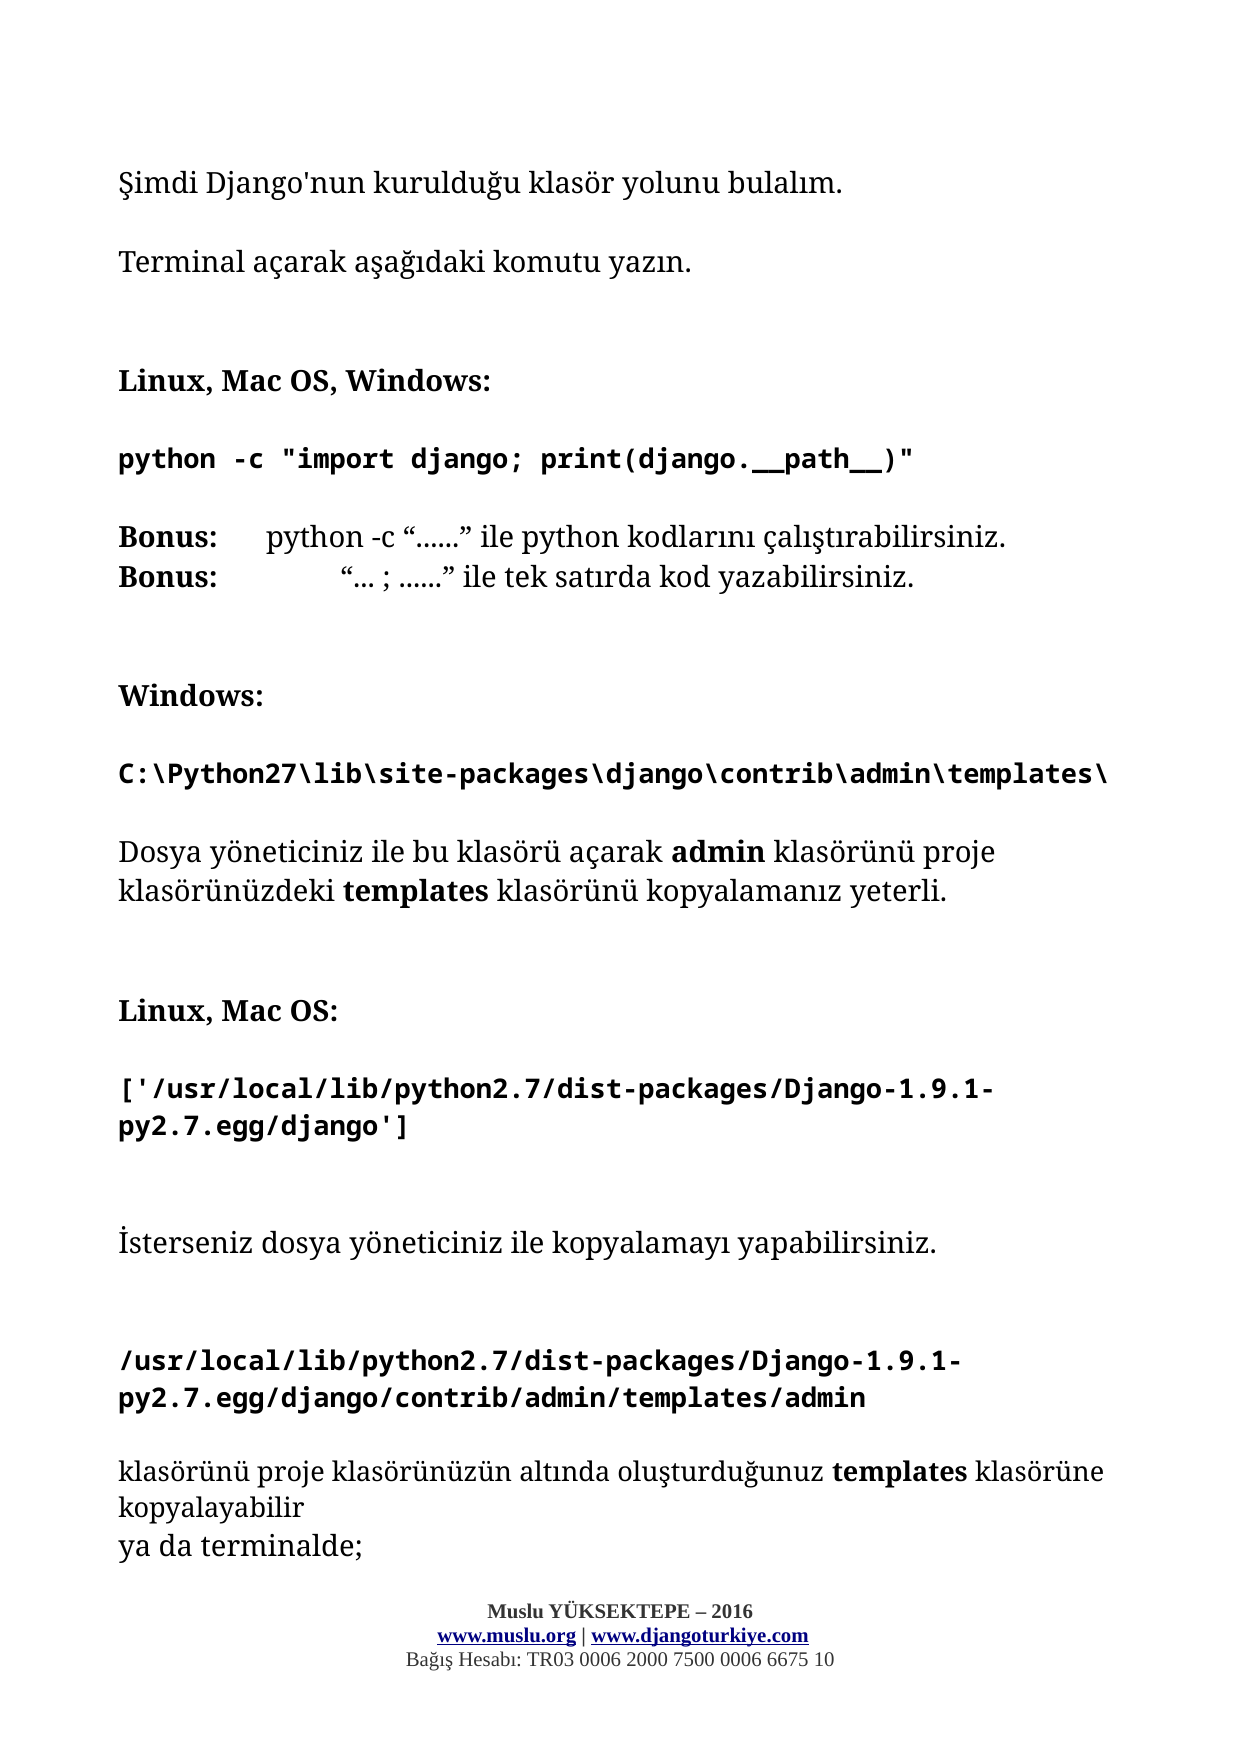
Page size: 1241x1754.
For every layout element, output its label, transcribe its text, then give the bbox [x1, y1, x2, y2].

text Bonus: “... ; ......” ile tek satırda kod yazabilirsiniz. [118, 556, 1122, 596]
text /usr/local/lib/python2.7/dist-packages/Django-1.9.1-py2.7.egg/django/contrib/admin/templates/admin [118, 1341, 1122, 1415]
text C:\Python27\lib\site-packages\django\contrib\admin\templates\ [118, 754, 1122, 791]
text Linux, Mac OS: [118, 990, 1122, 1029]
text ['/usr/local/lib/python2.7/dist-packages/Django-1.9.1-py2.7.egg/django'] [118, 1069, 1122, 1143]
text İsterseniz dosya yöneticiniz ile kopyalamayı yapabilirsiniz. [118, 1222, 1122, 1262]
text Linux, Mac OS, Windows: [118, 360, 1122, 400]
text Dosya yöneticiniz ile bu klasörü açarak admin klasörünü proje klasörünüzdeki templates klasörünü kopyalamanız yeterli. [118, 831, 1122, 910]
text Şimdi Django'nun kurulduğu klasör yolunu bulalım. [118, 162, 1122, 202]
text python -c "import django; print(django.__path__)" [118, 440, 1122, 477]
text Windows: [118, 675, 1122, 715]
text Bonus: python -c “......” ile python kodlarını çalıştırabilirsiniz. [118, 516, 1122, 556]
text klasörünü proje klasörünüzün altında oluşturduğunuz templates klasörüne kopyalayabilir [118, 1452, 1122, 1526]
text Terminal açarak aşağıdaki komutu yazın. [118, 241, 1122, 281]
text ya da terminalde; [118, 1526, 1122, 1565]
